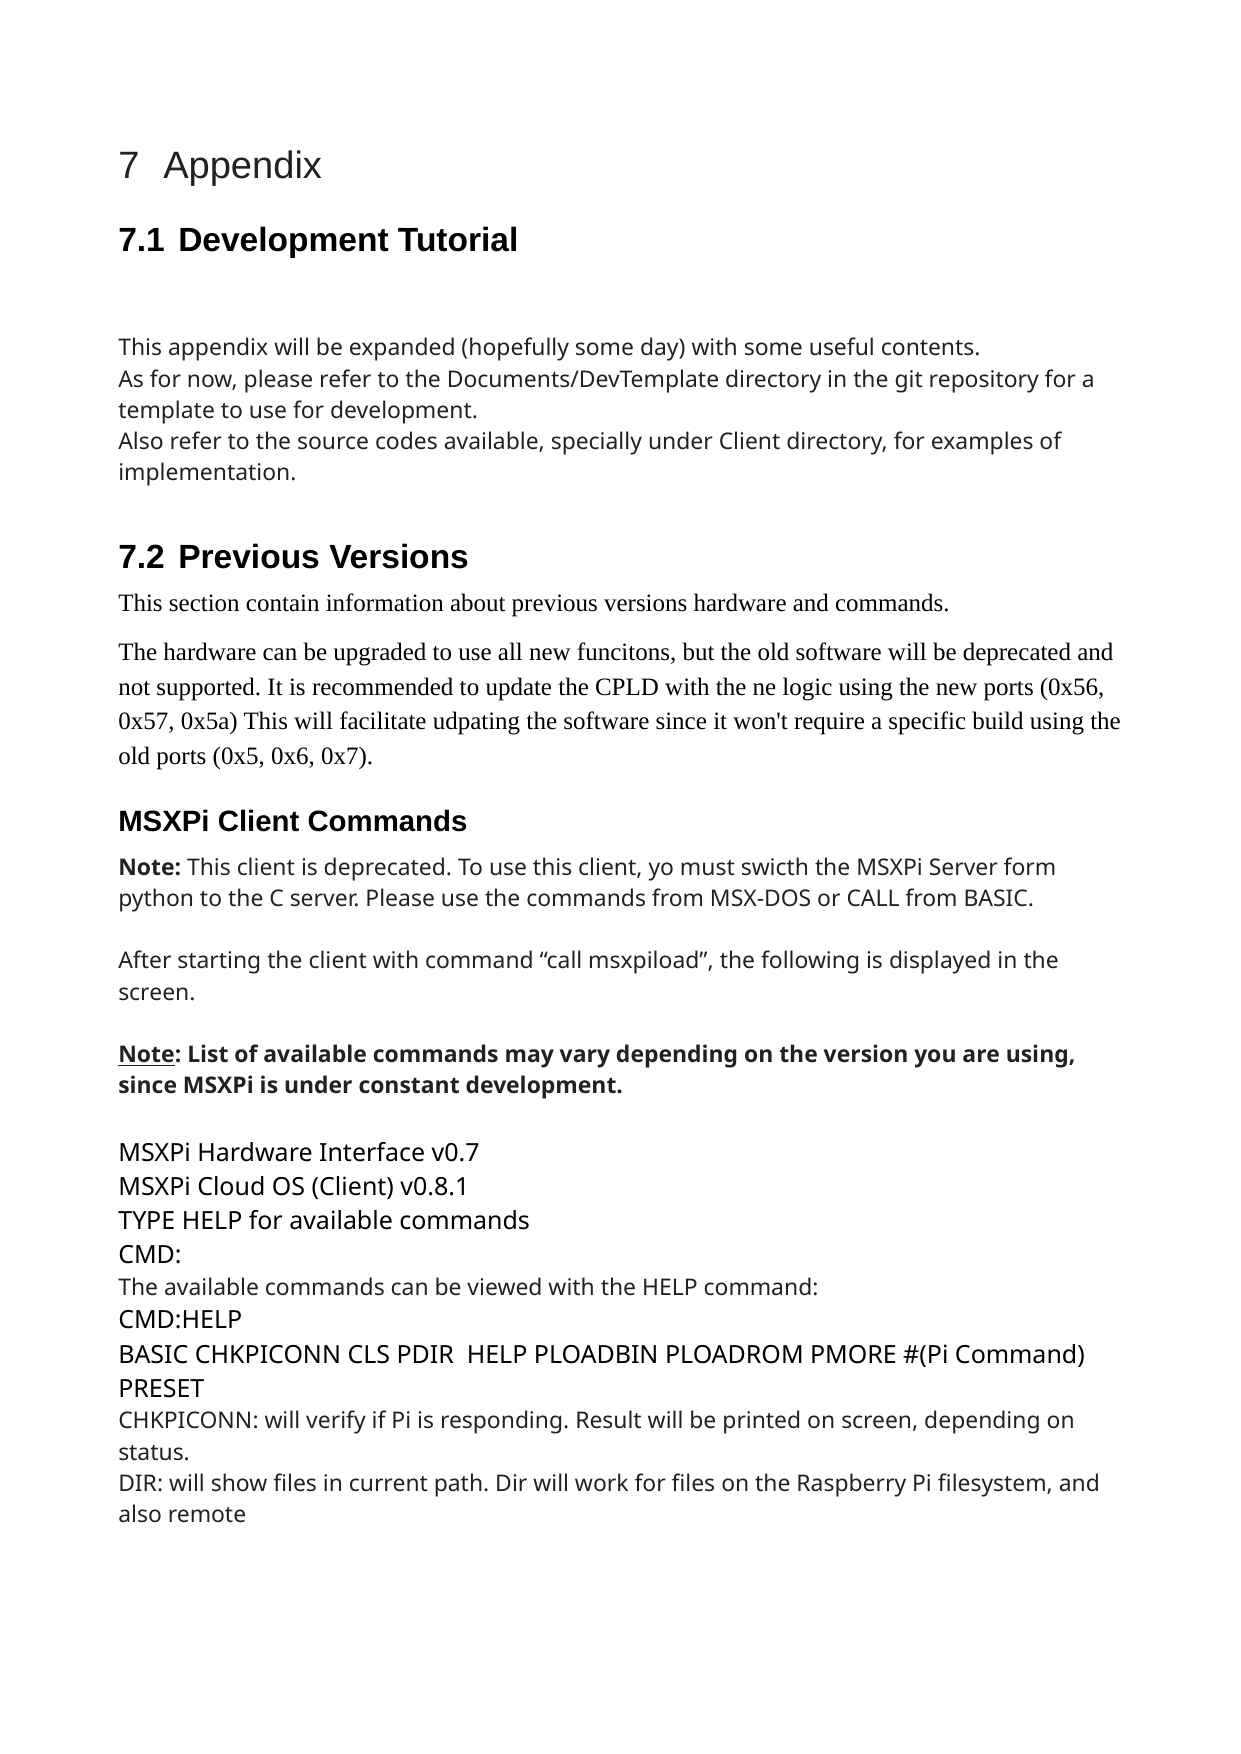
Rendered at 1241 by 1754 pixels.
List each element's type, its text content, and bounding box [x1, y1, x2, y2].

text Note: This client is deprecated. To use this client, yo must swicth the MSXPi Server form python to the C server. Please use the commands from MSX-DOS or CALL from BASIC. [118, 851, 1122, 913]
text CMD:HELP [118, 1302, 1122, 1336]
subtitle MSXPi Client Commands [118, 804, 1122, 838]
subtitle Appendix [118, 143, 1122, 187]
text CHKPICONN: will verify if Pi is responding. Result will be printed on screen, depending on status. [118, 1404, 1122, 1467]
text CMD: The available commands can be viewed with the HELP command: [118, 1237, 1122, 1302]
text The hardware can be upgraded to use all new funcitons, but the old software will be deprecated and not supported. It is recommended to update the CPLD with the ne logic using the new ports (0x56, 0x57, 0x5a) This will facilitate udpating the software since it won't require a specific build using the old ports (0x5, 0x6, 0x7). [118, 637, 1122, 769]
text After starting the client with command “call msxpiload”, the following is displayed in the screen. [118, 944, 1122, 1007]
text This section contain information about previous versions hardware and commands. [118, 588, 1122, 617]
text BASIC CHKPICONN CLS PDIR HELP PLOADBIN PLOADROM PMORE #(Pi Command) PRESET [118, 1336, 1122, 1404]
text DIR: will show files in current path. Dir will work for files on the Raspberry Pi filesystem, and also remote [118, 1467, 1122, 1529]
text MSXPi Hardware Interface v0.7 [118, 1135, 1122, 1169]
text Note: List of available commands may vary depending on the version you are using, since MSXPi is under constant development. [118, 1038, 1122, 1101]
text TYPE HELP for available commands [118, 1203, 1122, 1237]
subtitle Previous Versions [118, 537, 1122, 576]
text This appendix will be expanded (hopefully some day) with some useful contents. [118, 303, 1122, 363]
subtitle Development Tutorial [118, 220, 1122, 259]
text MSXPi Cloud OS (Client) v0.8.1 [118, 1169, 1122, 1203]
text As for now, please refer to the Documents/DevTemplate directory in the git repository for a template to use for development. [118, 363, 1122, 425]
text Also refer to the source codes available, specially under Client directory, for examples of implementation. [118, 425, 1122, 488]
